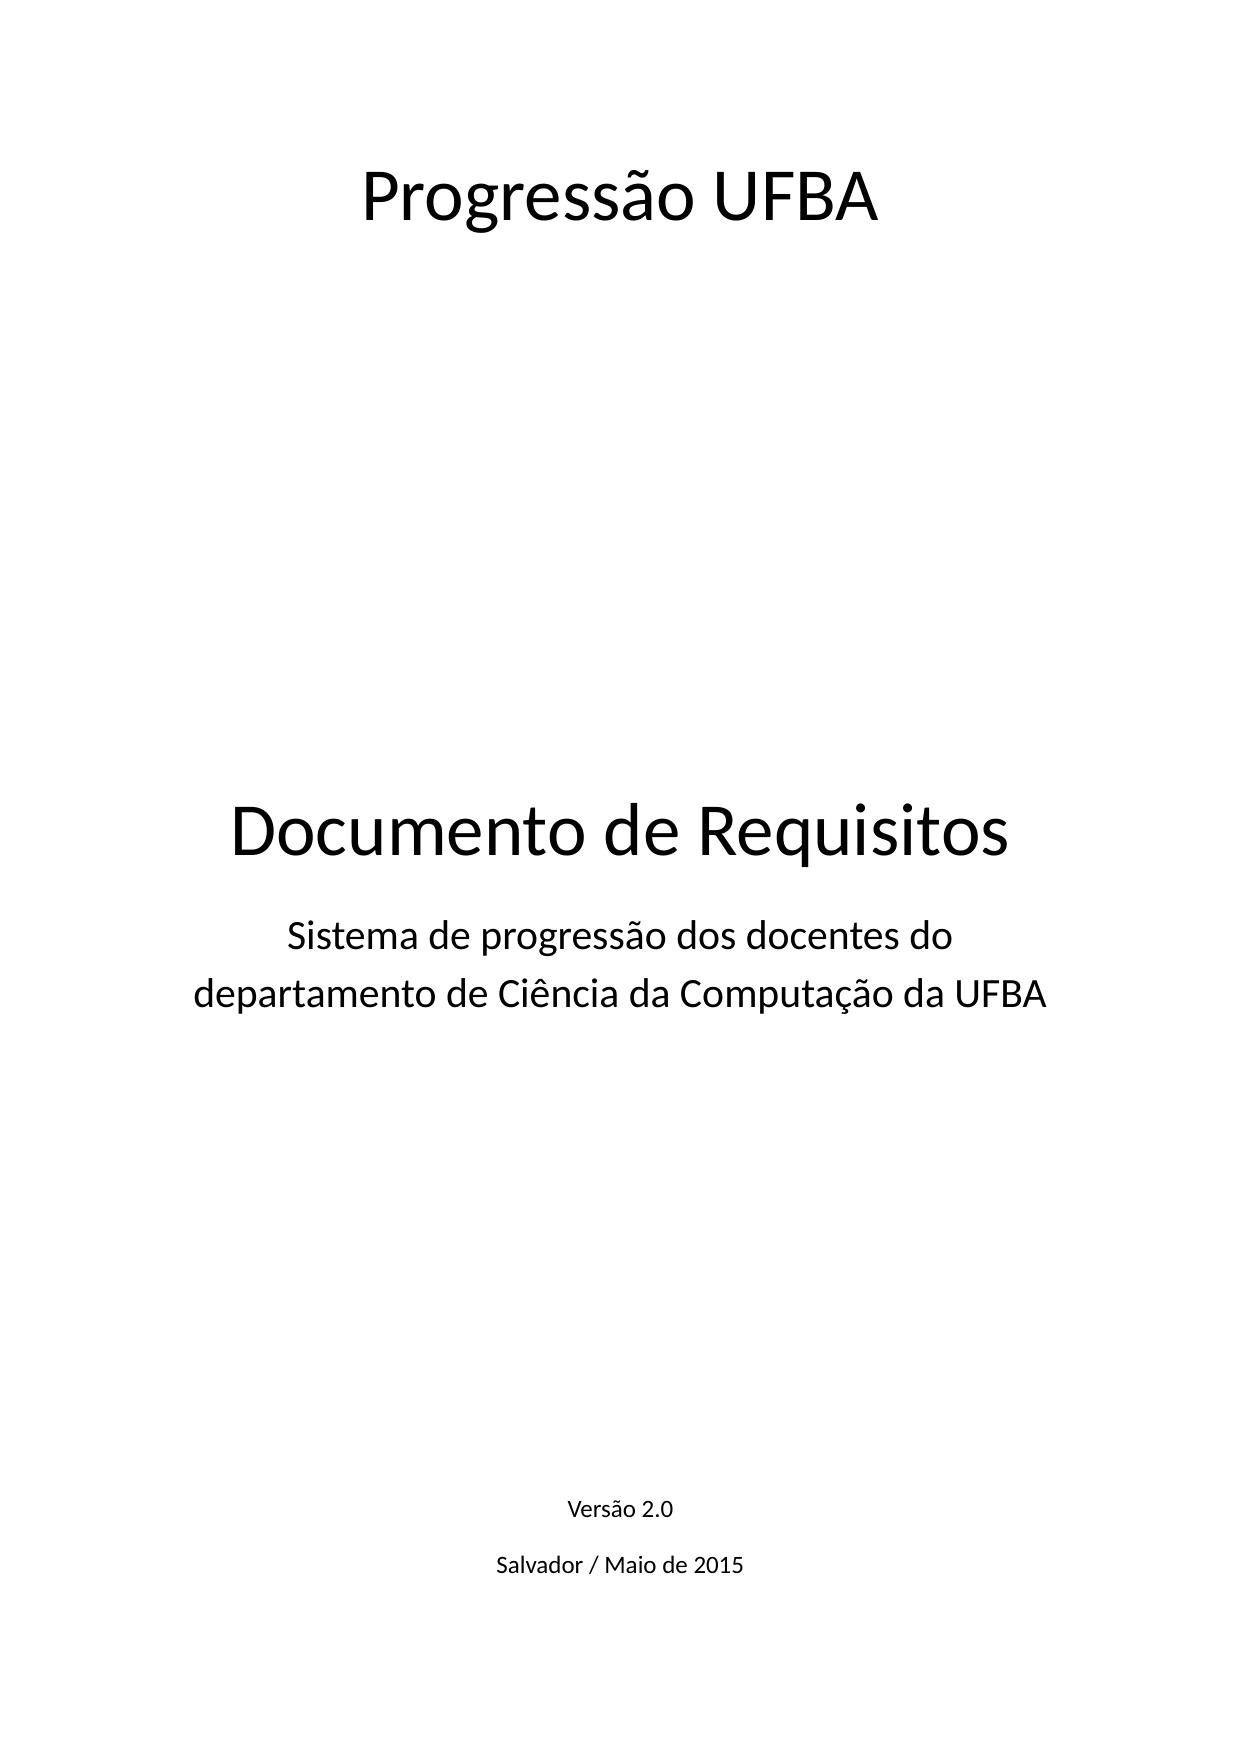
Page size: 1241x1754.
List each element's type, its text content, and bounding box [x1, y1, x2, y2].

text Versão 2.0 [177, 1493, 1063, 1524]
text Salvador / Maio de 2015 [177, 1549, 1063, 1580]
text Documento de Requisitos [177, 783, 1063, 874]
text Progressão UFBA [177, 148, 1063, 239]
text Sistema de progressão dos docentes do departamento de Ciência da Computação da UFBA [177, 909, 1063, 1018]
